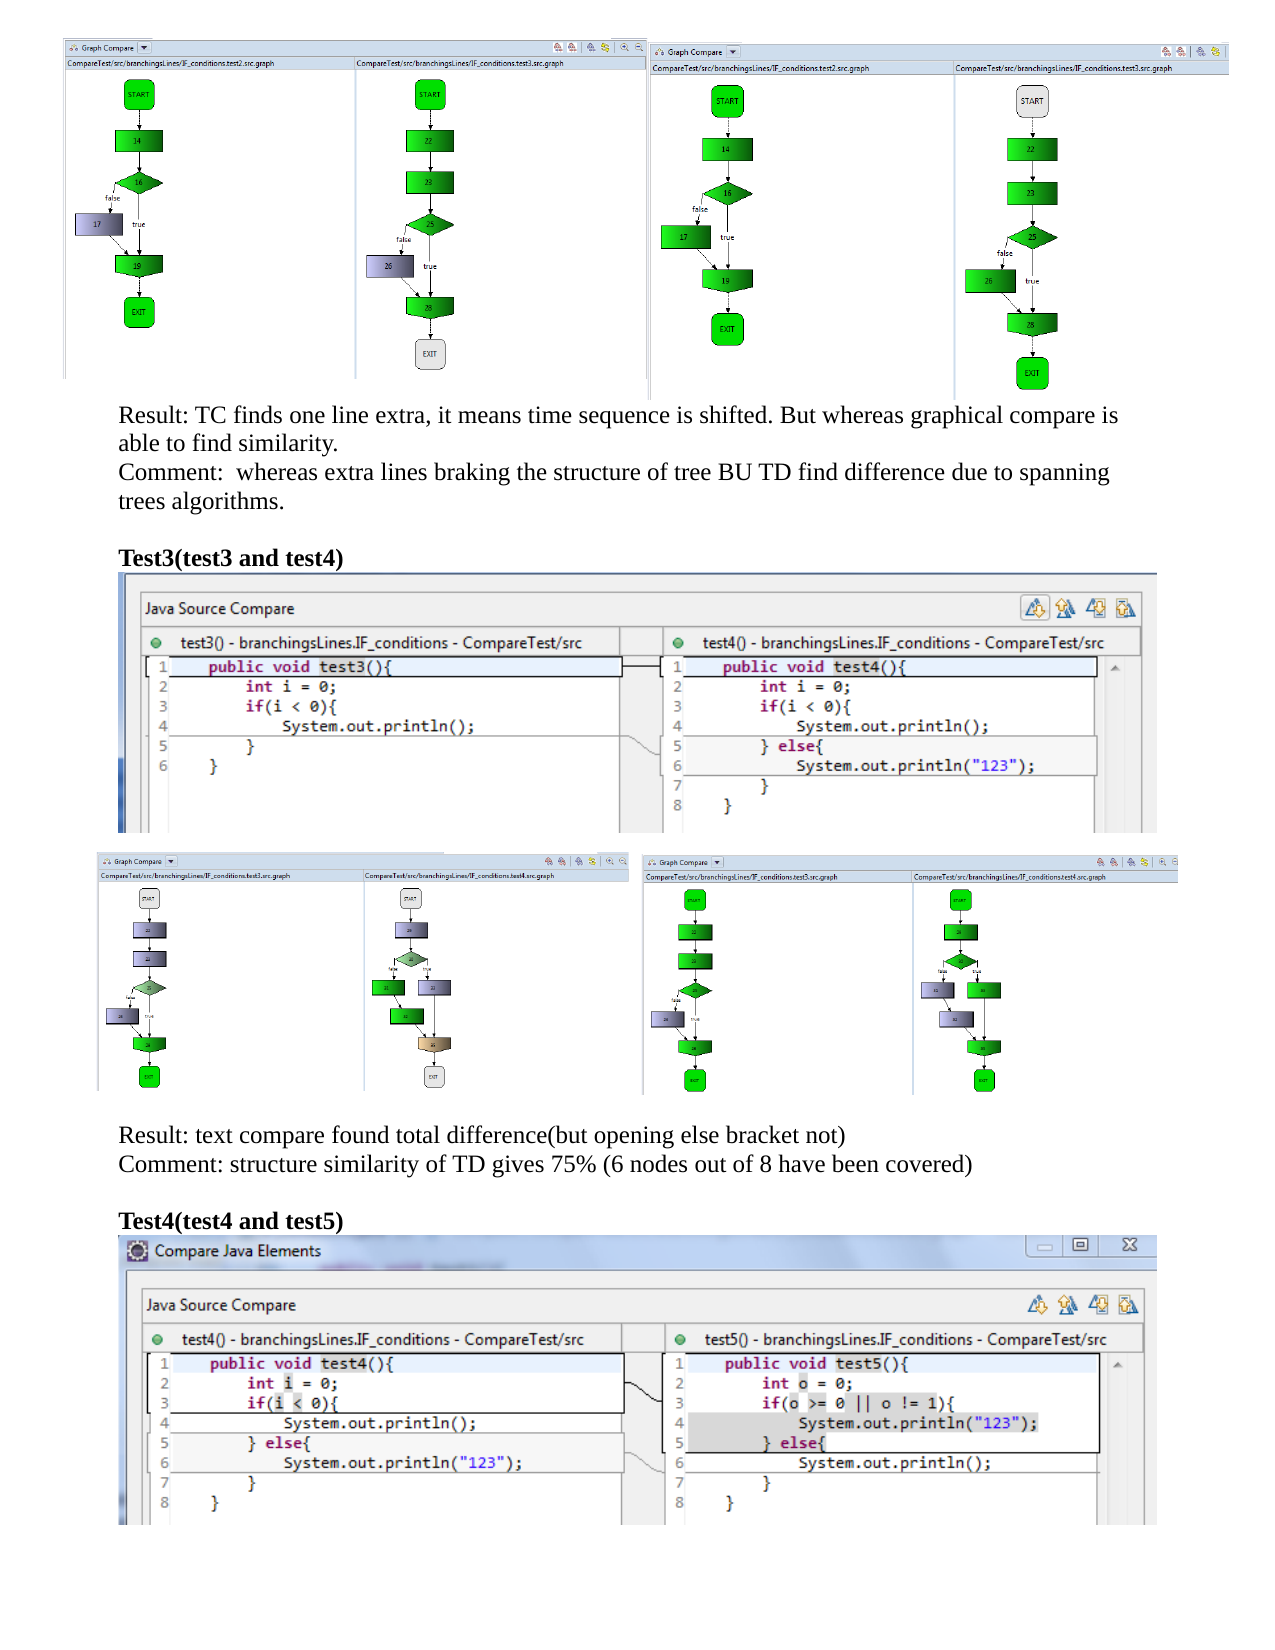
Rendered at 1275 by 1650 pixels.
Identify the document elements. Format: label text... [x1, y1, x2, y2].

picture [641, 854, 1178, 1095]
picture [118, 572, 1157, 833]
picture [118, 1235, 1157, 1525]
picture [62, 38, 1229, 400]
text Test4(test4 and test5) [118, 1206, 1157, 1235]
text Test3(test3 and test4) [118, 543, 1157, 572]
text Result: text compare found total difference(but opening else bracket not) [118, 1120, 1157, 1149]
picture [96, 852, 629, 1091]
text Result: TC finds one line extra, it means time sequence is shifted. But whereas graphical compare is able to find similarity. [118, 379, 1157, 457]
text Comment: structure similarity of TD gives 75% (6 nodes out of 8 have been covered) [118, 1149, 1157, 1177]
text Comment: whereas extra lines braking the structure of tree BU TD find difference due to spanning trees algorithms. [118, 457, 1157, 515]
